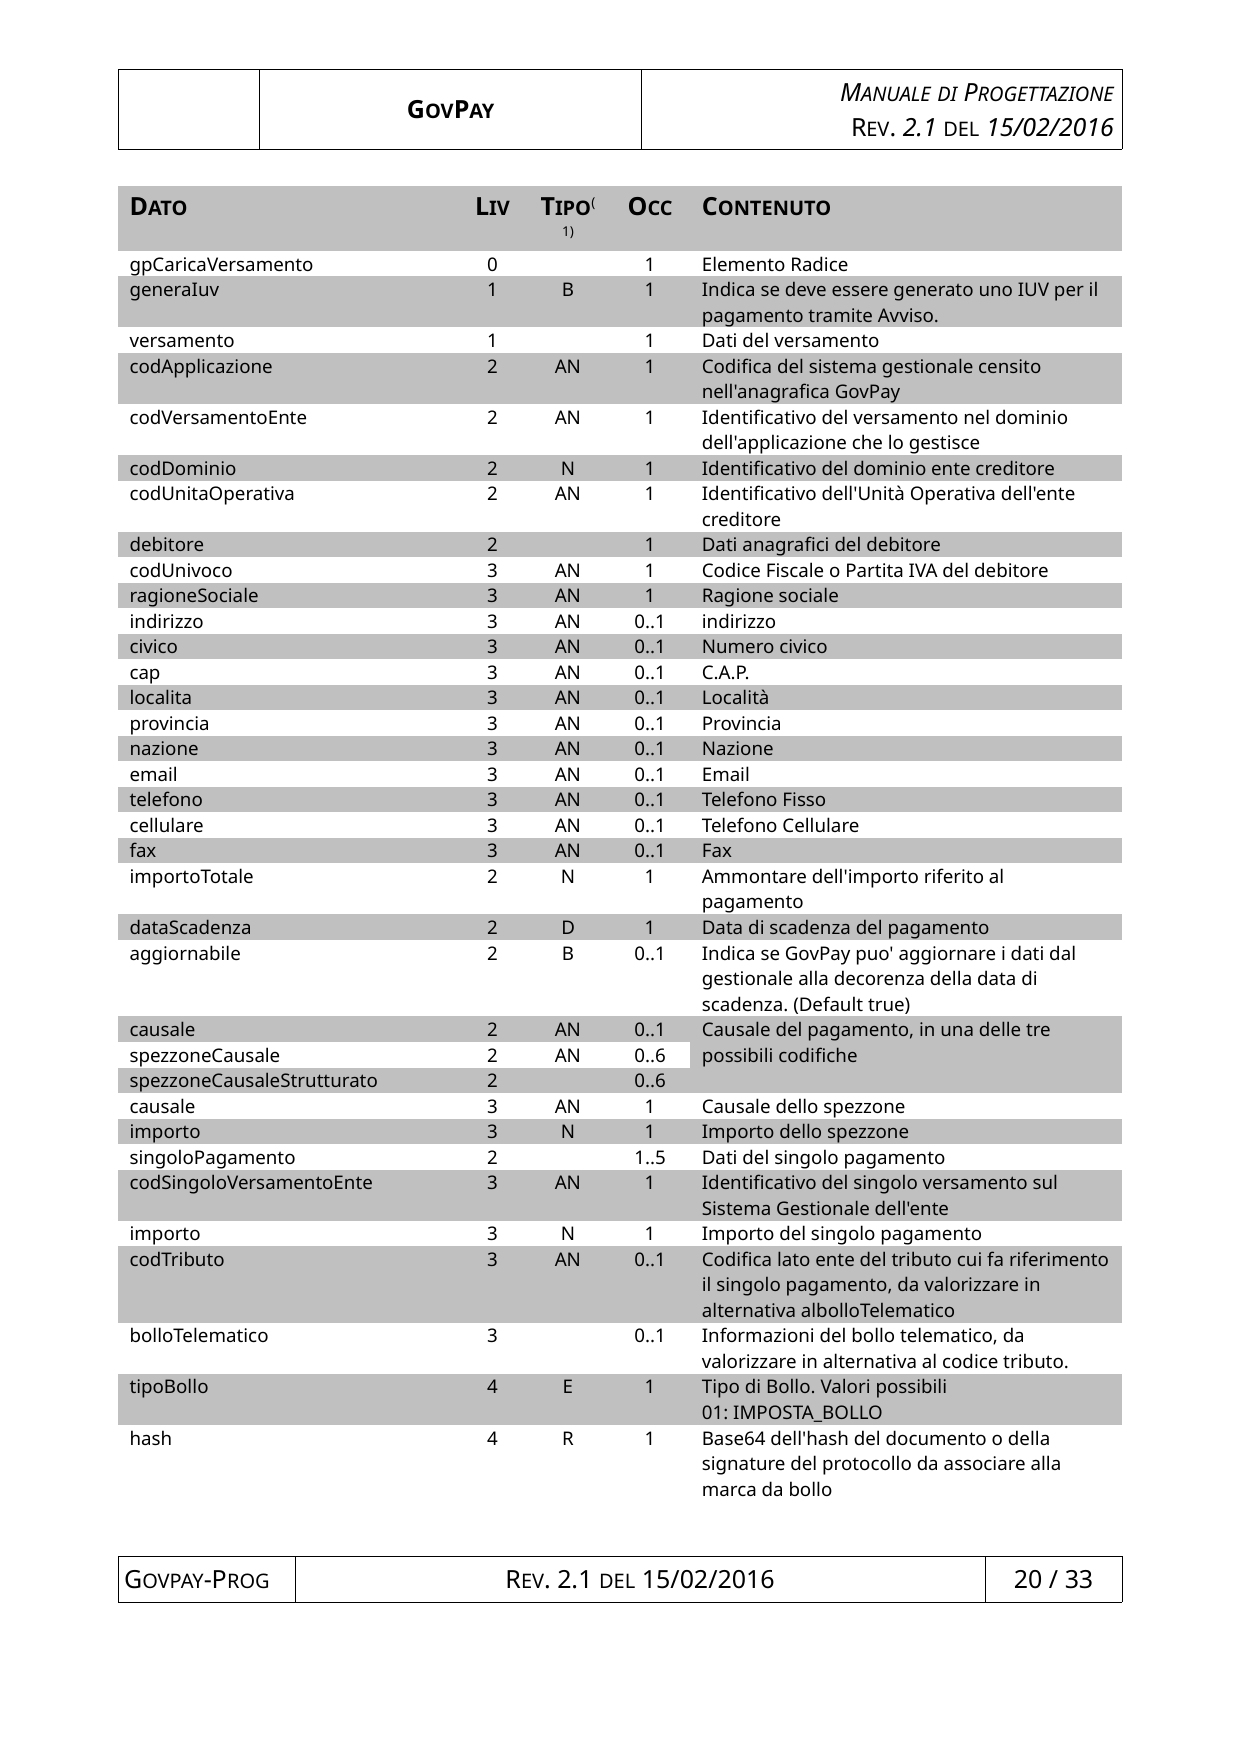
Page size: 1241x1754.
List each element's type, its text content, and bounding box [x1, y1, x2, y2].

table_cell 1 [609, 863, 690, 914]
table_cell Causale dello spezzone [690, 1093, 1122, 1118]
table_cell 1 [609, 481, 690, 532]
table_cell AN [526, 634, 609, 659]
table_cell AN [526, 608, 609, 634]
table_cell AN [526, 838, 609, 863]
table_cell 2 [458, 481, 526, 532]
table_cell AN [526, 710, 609, 736]
table_cell 1..5 [609, 1144, 690, 1169]
table_cell 3 [458, 608, 526, 634]
table_cell 3 [458, 583, 526, 608]
table_cell indirizzo [690, 608, 1122, 634]
table_cell AN [526, 685, 609, 710]
table_cell 0..1 [609, 710, 690, 736]
table_cell Ammontare dell'importo riferito al pagamento [690, 863, 1122, 914]
table_cell 3 [458, 736, 526, 761]
table_cell 2 [458, 404, 526, 455]
table_cell 0..1 [609, 608, 690, 634]
table_cell 0 [458, 251, 526, 276]
table_cell tipoBollo [118, 1374, 458, 1425]
table_cell 1 [609, 1221, 690, 1246]
table_cell Tipo(1) [526, 186, 609, 251]
table_cell Tipo di Bollo. Valori possibili 01: IMPOSTA_BOLLO [690, 1374, 1122, 1425]
table_cell 3 [458, 710, 526, 736]
table_cell AN [526, 761, 609, 787]
table_cell 0..1 [609, 761, 690, 787]
table_cell aggiornabile [118, 940, 458, 1016]
table_cell 1 [458, 328, 526, 353]
table_cell 0..1 [609, 787, 690, 812]
table_cell Identificativo del singolo versamento sul Sistema Gestionale dell'ente [690, 1170, 1122, 1221]
table_cell 1 [609, 353, 690, 404]
table_cell causale [118, 1016, 458, 1042]
table_cell Email [690, 761, 1122, 787]
table_cell nazione [118, 736, 458, 761]
table_cell N [526, 455, 609, 481]
table_cell Importo dello spezzone [690, 1119, 1122, 1144]
table_cell 3 [458, 838, 526, 863]
table_cell [526, 1068, 609, 1093]
table_cell 3 [458, 557, 526, 583]
table_cell 3 [458, 1323, 526, 1374]
table_cell codDominio [118, 455, 458, 481]
table_cell 3 [458, 787, 526, 812]
table_cell 1 [609, 532, 690, 557]
table_cell B [526, 940, 609, 1016]
table_cell 2 [458, 1144, 526, 1169]
table_cell 1 [609, 404, 690, 455]
table_cell telefono [118, 787, 458, 812]
table_cell 2 [458, 353, 526, 404]
table_cell AN [526, 1170, 609, 1221]
table_cell AN [526, 812, 609, 838]
table_cell N [526, 1119, 609, 1144]
table_cell Causale del pagamento, in una delle tre possibili codifiche [690, 1016, 1122, 1093]
table_cell versamento [118, 328, 458, 353]
table_cell 3 [458, 685, 526, 710]
table_cell causale [118, 1093, 458, 1118]
table_cell indirizzo [118, 608, 458, 634]
table_cell 0..1 [609, 659, 690, 685]
table_cell E [526, 1374, 609, 1425]
table_cell Codifica del sistema gestionale censito nell'anagrafica GovPay [690, 353, 1122, 404]
table_cell 1 [609, 1093, 690, 1118]
table_cell cap [118, 659, 458, 685]
table_cell Identificativo dell'Unità Operativa dell'ente creditore [690, 481, 1122, 532]
table_cell 0..1 [609, 1323, 690, 1374]
table_cell 3 [458, 1246, 526, 1323]
table_cell 1 [609, 1119, 690, 1144]
table_cell Contenuto [690, 186, 1122, 251]
table_cell Codice Fiscale o Partita IVA del debitore [690, 557, 1122, 583]
table_cell 1 [609, 1374, 690, 1425]
table_cell AN [526, 404, 609, 455]
table_cell 4 [458, 1425, 526, 1501]
table_cell Informazioni del bollo telematico, da valorizzare in alternativa al codice tributo. [690, 1323, 1122, 1374]
table_cell bolloTelematico [118, 1323, 458, 1374]
table_cell localita [118, 685, 458, 710]
table_cell AN [526, 481, 609, 532]
table_cell Dato [118, 186, 458, 251]
table_cell 0..1 [609, 838, 690, 863]
table_cell Telefono Fisso [690, 787, 1122, 812]
table_cell Elemento Radice [690, 251, 1122, 276]
table_cell 1 [609, 1170, 690, 1221]
table_cell 1 [609, 557, 690, 583]
table_cell codUnivoco [118, 557, 458, 583]
table_cell Dati del versamento [690, 328, 1122, 353]
table_cell spezzoneCausaleStrutturato [118, 1068, 458, 1093]
table_cell N [526, 863, 609, 914]
table_cell Dati anagrafici del debitore [690, 532, 1122, 557]
table_cell [526, 532, 609, 557]
table_cell 2 [458, 1042, 526, 1067]
table_cell spezzoneCausale [118, 1042, 458, 1067]
table_cell AN [526, 583, 609, 608]
table_cell 3 [458, 634, 526, 659]
table_cell 1 [609, 583, 690, 608]
table_cell Dati del singolo pagamento [690, 1144, 1122, 1169]
table_cell 0..1 [609, 1246, 690, 1323]
table_cell AN [526, 659, 609, 685]
table_cell 0..6 [609, 1042, 690, 1067]
table_cell fax [118, 838, 458, 863]
table_cell codVersamentoEnte [118, 404, 458, 455]
table_cell [526, 1323, 609, 1374]
table_cell 1 [609, 1425, 690, 1501]
table_cell 1 [458, 276, 526, 327]
table_cell Provincia [690, 710, 1122, 736]
table_cell 3 [458, 761, 526, 787]
table_cell 1 [609, 328, 690, 353]
table_cell 1 [609, 251, 690, 276]
table_cell C.A.P. [690, 659, 1122, 685]
table_cell N [526, 1221, 609, 1246]
table_cell codTributo [118, 1246, 458, 1323]
table_cell civico [118, 634, 458, 659]
table_cell 2 [458, 532, 526, 557]
table_cell [526, 1144, 609, 1169]
table_cell codUnitaOperativa [118, 481, 458, 532]
table_cell Base64 dell'hash del documento o della signature del protocollo da associare alla marca da bollo [690, 1425, 1122, 1501]
table_cell 0..1 [609, 812, 690, 838]
table_cell AN [526, 736, 609, 761]
table_cell Fax [690, 838, 1122, 863]
table_cell Codifica lato ente del tributo cui fa riferimento il singolo pagamento, da valorizzare in alternativa albolloTelematico [690, 1246, 1122, 1323]
table_cell hash [118, 1425, 458, 1501]
table_cell 2 [458, 1016, 526, 1042]
table_cell 0..1 [609, 940, 690, 1016]
table_cell 1 [609, 455, 690, 481]
table_cell AN [526, 353, 609, 404]
table_cell 2 [458, 940, 526, 1016]
table_cell 2 [458, 455, 526, 481]
table_cell dataScadenza [118, 914, 458, 940]
table_cell Liv [458, 186, 526, 251]
table_cell Identificativo del dominio ente creditore [690, 455, 1122, 481]
table_cell 2 [458, 863, 526, 914]
table_cell codSingoloVersamentoEnte [118, 1170, 458, 1221]
table_cell Identificativo del versamento nel dominio dell'applicazione che lo gestisce [690, 404, 1122, 455]
table_cell Indica se GovPay puo' aggiornare i dati dal gestionale alla decorenza della data di scadenza. (Default true) [690, 940, 1122, 1016]
table_cell 3 [458, 1093, 526, 1118]
table_cell [526, 328, 609, 353]
table_cell 0..1 [609, 736, 690, 761]
table_cell 3 [458, 812, 526, 838]
table_cell email [118, 761, 458, 787]
table_cell Occ [609, 186, 690, 251]
table_cell R [526, 1425, 609, 1501]
table_cell AN [526, 1016, 609, 1042]
table_cell importo [118, 1221, 458, 1246]
table_cell 2 [458, 1068, 526, 1093]
table_cell 0..6 [609, 1068, 690, 1093]
table_cell Località [690, 685, 1122, 710]
table_cell Numero civico [690, 634, 1122, 659]
table_cell 3 [458, 1119, 526, 1144]
table_cell Telefono Cellulare [690, 812, 1122, 838]
table_cell [526, 251, 609, 276]
table_cell B [526, 276, 609, 327]
table_cell gpCaricaVersamento [118, 251, 458, 276]
table_cell debitore [118, 532, 458, 557]
table_cell 3 [458, 1170, 526, 1221]
table_cell Indica se deve essere generato uno IUV per il pagamento tramite Avviso. [690, 276, 1122, 327]
table_cell AN [526, 557, 609, 583]
table_cell 4 [458, 1374, 526, 1425]
table_cell 3 [458, 659, 526, 685]
table_cell AN [526, 1093, 609, 1118]
table_cell Nazione [690, 736, 1122, 761]
table_cell 0..1 [609, 634, 690, 659]
table_cell AN [526, 787, 609, 812]
table_cell D [526, 914, 609, 940]
table_cell ragioneSociale [118, 583, 458, 608]
table_cell importoTotale [118, 863, 458, 914]
table_cell Importo del singolo pagamento [690, 1221, 1122, 1246]
table_cell 1 [609, 276, 690, 327]
table_cell AN [526, 1246, 609, 1323]
table_cell cellulare [118, 812, 458, 838]
table_cell 3 [458, 1221, 526, 1246]
table_cell Data di scadenza del pagamento [690, 914, 1122, 940]
table_cell provincia [118, 710, 458, 736]
table_cell 0..1 [609, 1016, 690, 1042]
table_cell generaIuv [118, 276, 458, 327]
table_cell codApplicazione [118, 353, 458, 404]
table_cell 2 [458, 914, 526, 940]
table_cell singoloPagamento [118, 1144, 458, 1169]
table_cell importo [118, 1119, 458, 1144]
table_cell 0..1 [609, 685, 690, 710]
table_cell AN [526, 1042, 609, 1067]
table_cell 1 [609, 914, 690, 940]
table_cell Ragione sociale [690, 583, 1122, 608]
